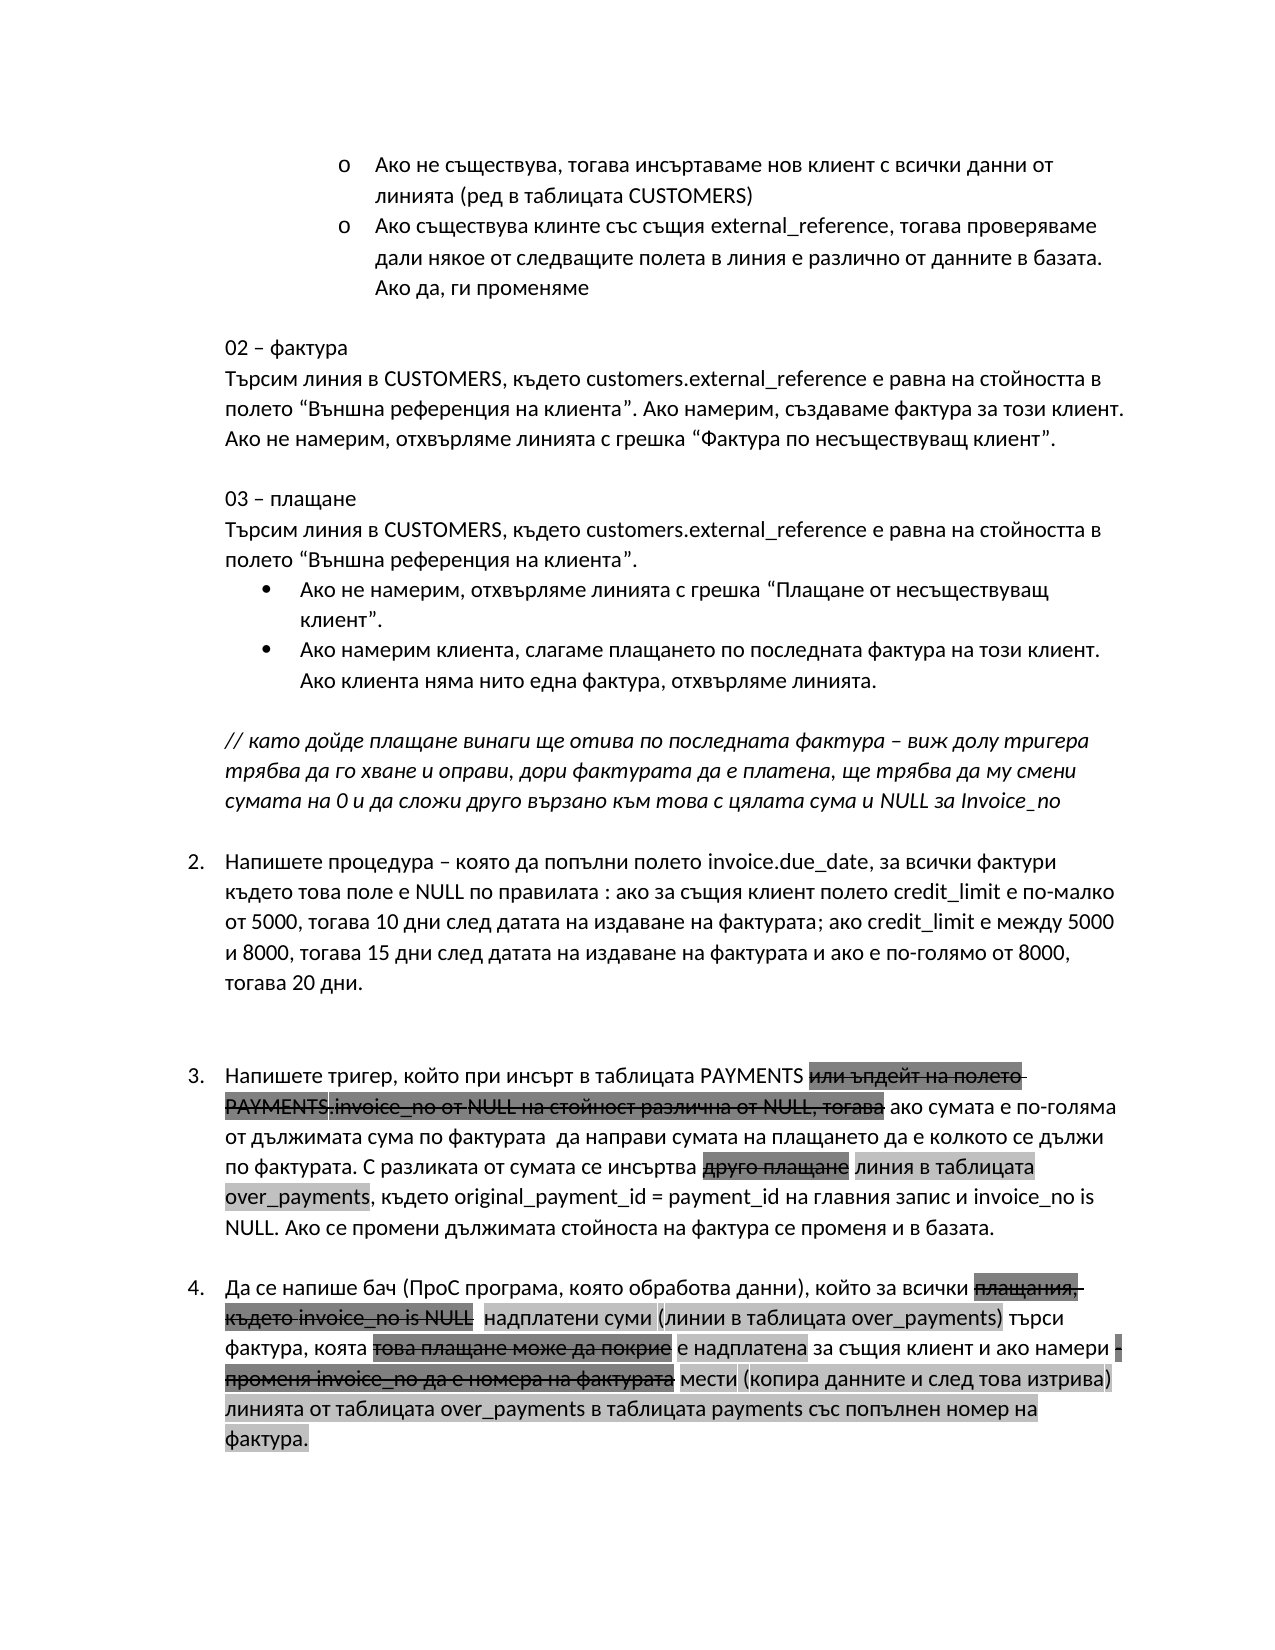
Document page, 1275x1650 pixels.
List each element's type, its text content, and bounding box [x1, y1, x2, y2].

list Ако не съществува, тогава инсъртаваме нов клиент с всички данни от линията (ред в таблицата CUSTOMERS) [337, 150, 1125, 209]
list Да се напише бач (ПроС програма, която обработва данни), който за всички плащания, където invoice_no is NULL надплатени суми (линии в таблицата over_payments) търси фактура, коята това плащане може да покрие е надплатена за същия клиент и ако намери ­­­­­­­­­­­­­променя invoice_no да е номера на фактурата мести (копира данните и след това изтрива) линията от таблицата over_payments в таблицата payments със попълнен номер на фактура. [187, 1273, 1125, 1452]
list Ако съществува клинте със същия external_reference, тогава проверяваме дали някое от следващите полета в линия е различно от данните в базата. Ако да, ги променяме [337, 212, 1125, 301]
list // като дойде плащане винаги ще отива по последната фактура – виж долу тригера трябва да го хване и оправи, дори фактурата да е платена, ще трябва да му смени сумата на 0 и да сложи друго вързано към това с цялата сума и NULL за Invoice_no [225, 726, 1125, 815]
list Търсим линия в CUSTOMERS, където customers.external_reference е равна на стойността в полето “Външна референция на клиента”. Ако намерим, създаваме фактура за този клиент. Ако не намерим, отхвърляме линията с грешка “Фактура по несъществуващ клиент”. [225, 364, 1125, 452]
list 02 – фактура [225, 333, 1125, 362]
list Напишете процедура – която да попълни полето invoice.due_date, за всички фактури където това поле е NULL по правилата : ако за същия клиент полето credit_limit е по-малко от 5000, тогава 10 дни след датата на издаване на фактурата; ако credit_limit е между 5000 и 8000, тогава 15 дни след датата на издаване на фактурата и ако е по-голямо от 8000, тогава 20 дни. [187, 847, 1125, 996]
list 03 – плащане [225, 484, 1125, 513]
list Напишете тригер, който при инсърт в таблицата PAYMENTS или ъпдейт на полето PAYMENTS.invoice_no от NULL на стойност различна от NULL, тогава ако сумата е по-голяма от дължимата сума по фактурата да направи сумата на плащането да е колкото се дължи по фактурата. С разликата от сумата се инсъртва друго плащане линия в таблицата over_payments, където original_payment_id = payment_id на главния запис и invoice_no is NULL. Ако се промени дължимата стойноста на фактура се променя и в базата. [187, 1062, 1125, 1241]
list Ако намерим клиента, слагаме плащането по последната фактура на този клиент. Ако клиента няма нито една фактура, отхвърляме линията. [262, 636, 1125, 694]
list Ако не намерим, отхвърляме линията с грешка “Плащане от несъществуващ клиент”. [262, 575, 1125, 633]
list Търсим линия в CUSTOMERS, където customers.external_reference е равна на стойността в полето “Външна референция на клиента”. [225, 515, 1125, 573]
